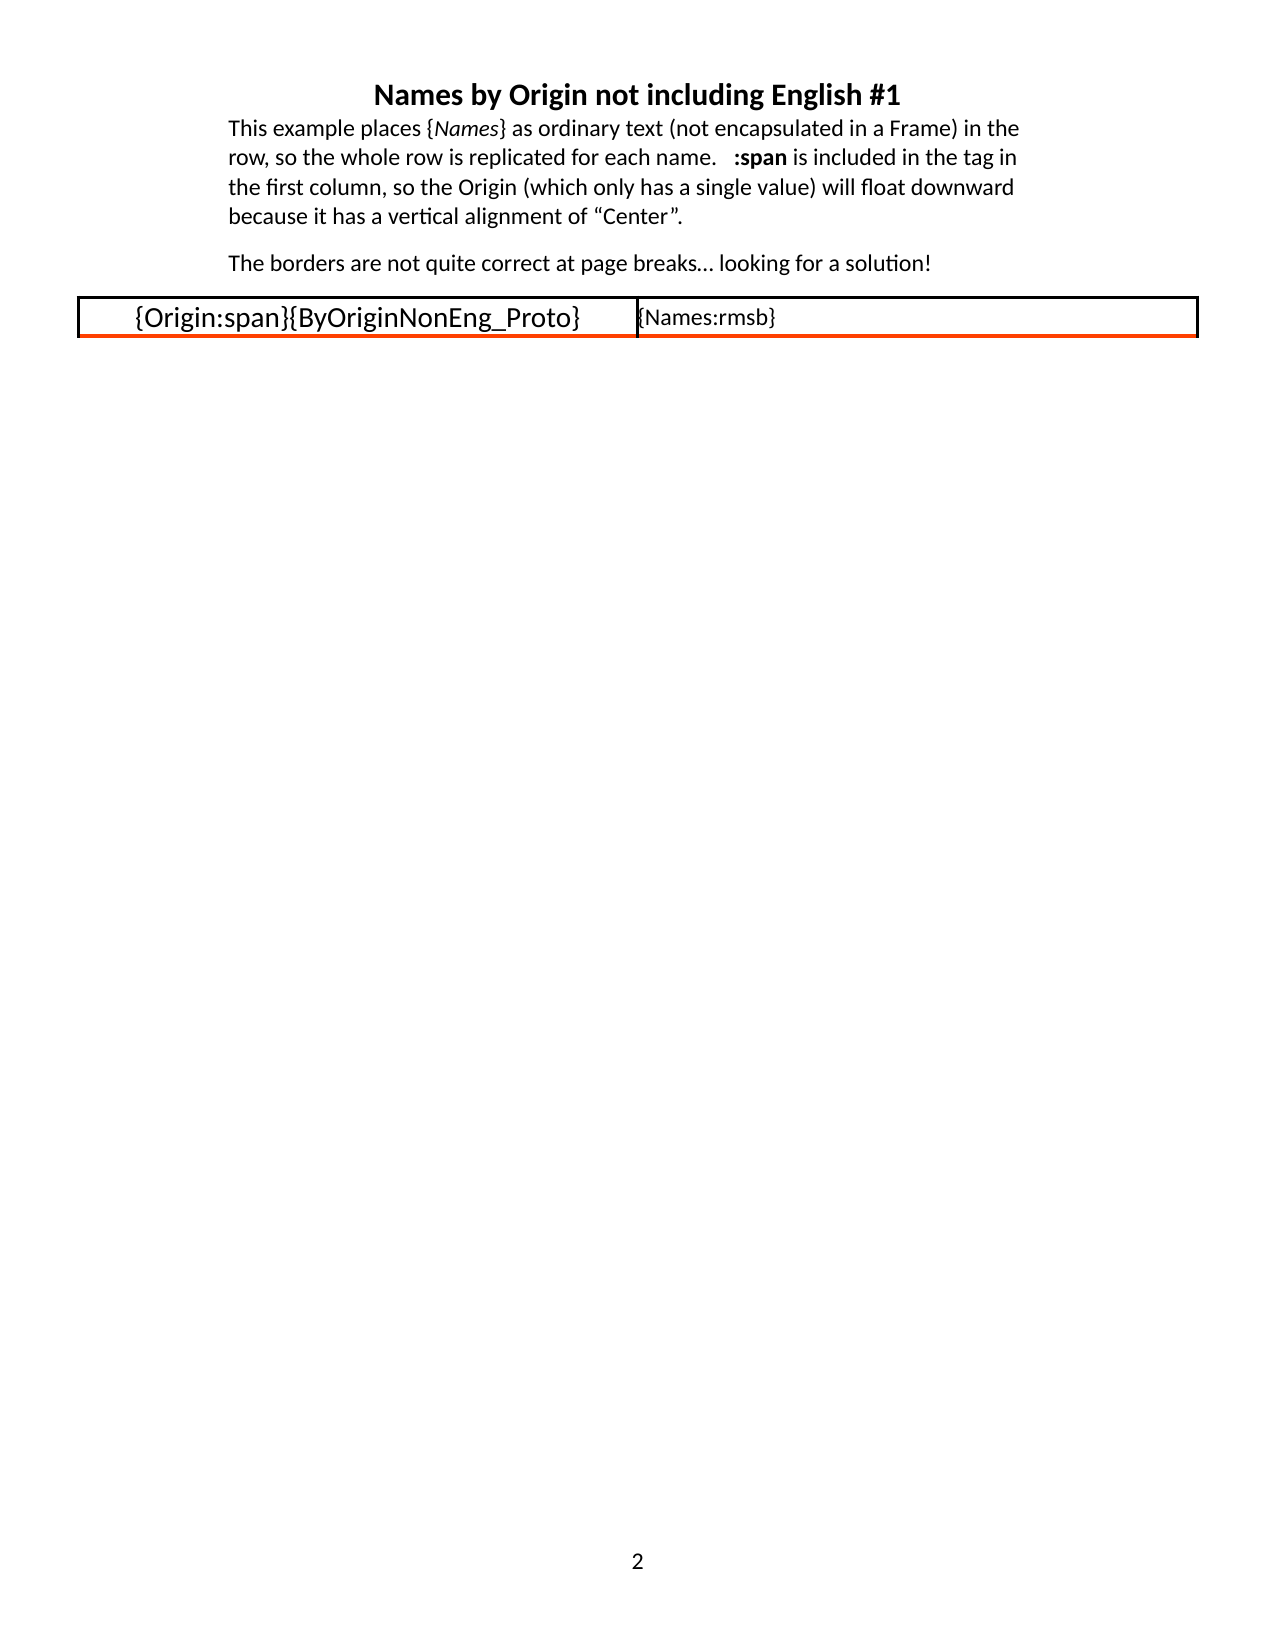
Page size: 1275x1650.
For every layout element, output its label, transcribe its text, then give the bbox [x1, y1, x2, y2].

text The borders are not quite correct at page breaks… looking for a solution! [228, 248, 1038, 277]
text This example places {Names} as ordinary text (not encapsulated in a Frame) in the row, so the whole row is replicated for each name. :span is included in the tag in the first column, so the Origin (which only has a single value) will float downward because it has a vertical alignment of “Center”. [228, 113, 1038, 230]
text Names by Origin not including English #1 [78, 75, 1197, 113]
table_header {Origin:span}{ByOriginNonEng_Proto} [80, 299, 636, 334]
table_header {Names:rmsb} [639, 299, 1196, 334]
